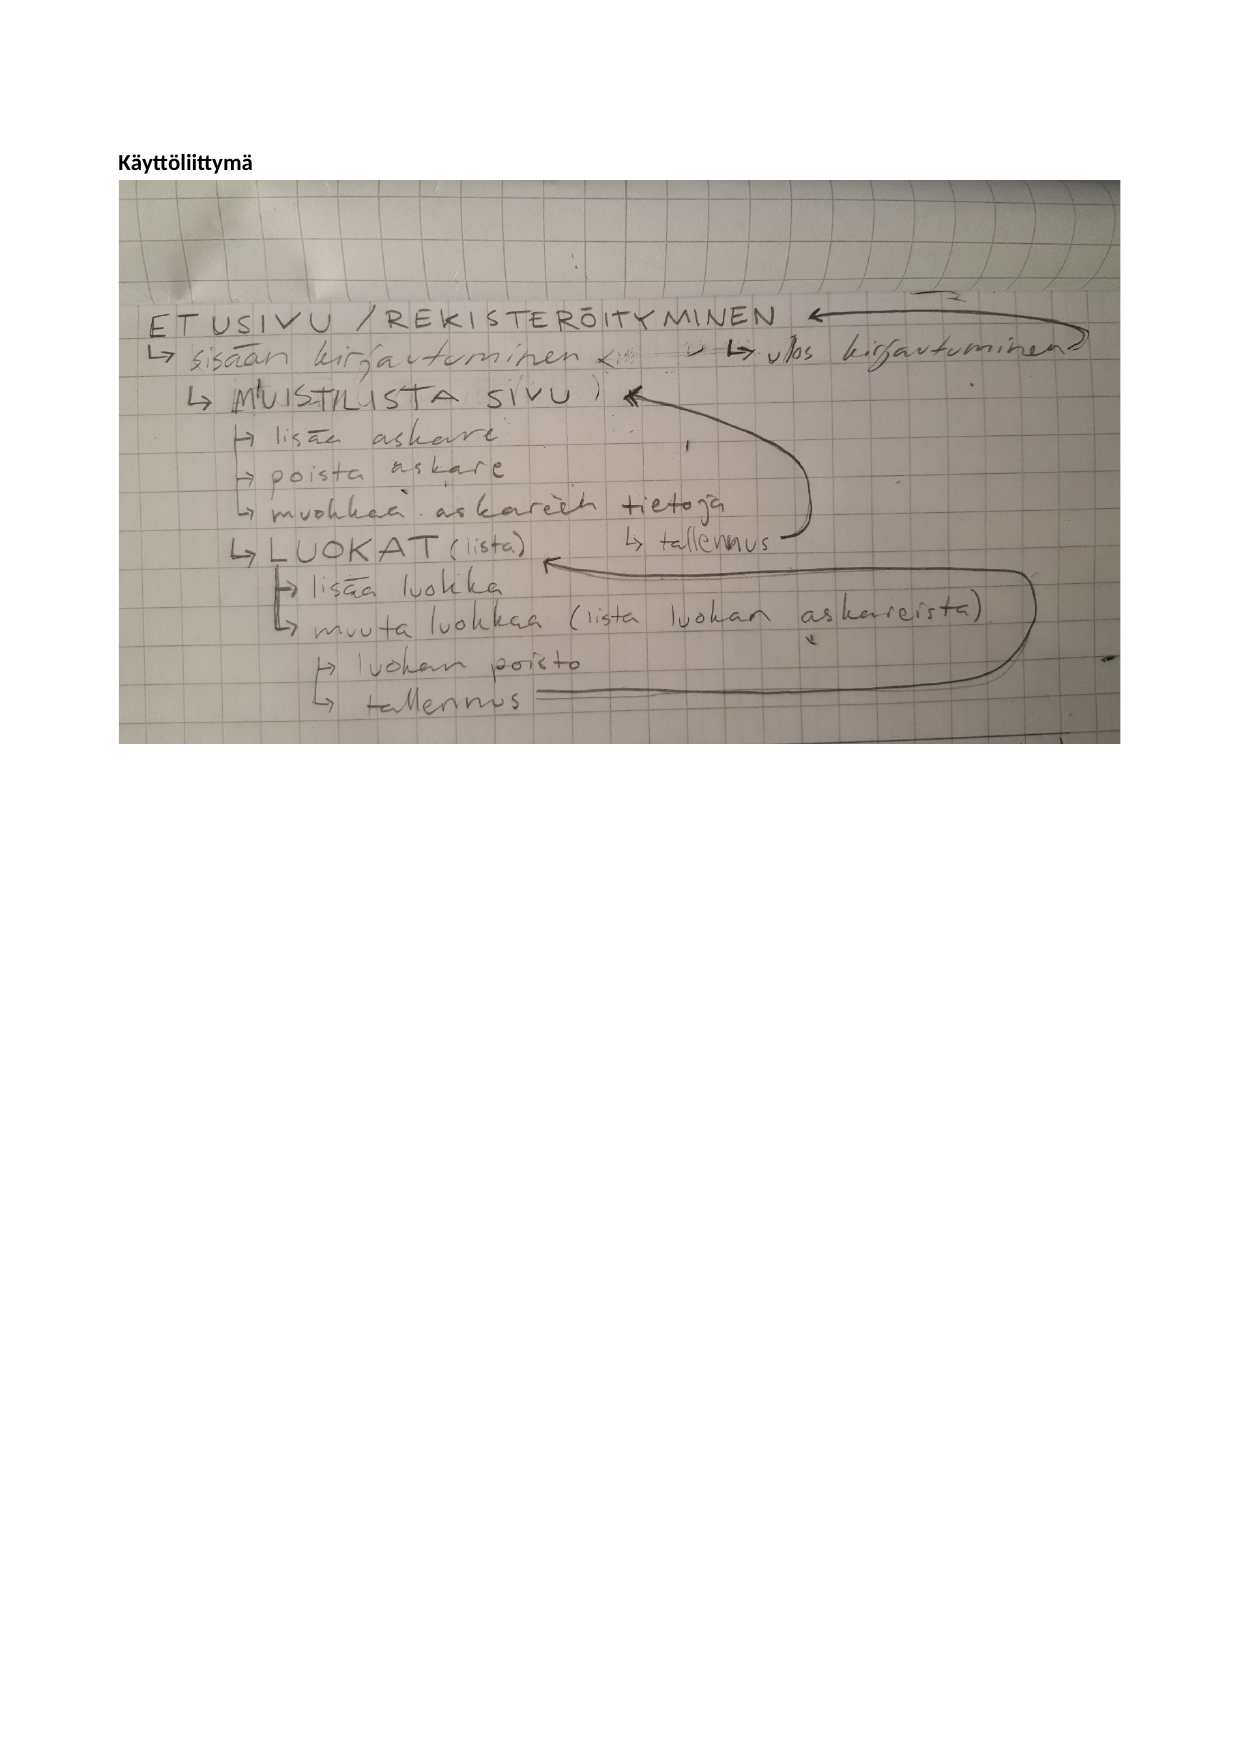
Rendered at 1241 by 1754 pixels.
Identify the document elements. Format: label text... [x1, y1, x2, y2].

text Käyttöliittymä [118, 148, 1122, 176]
